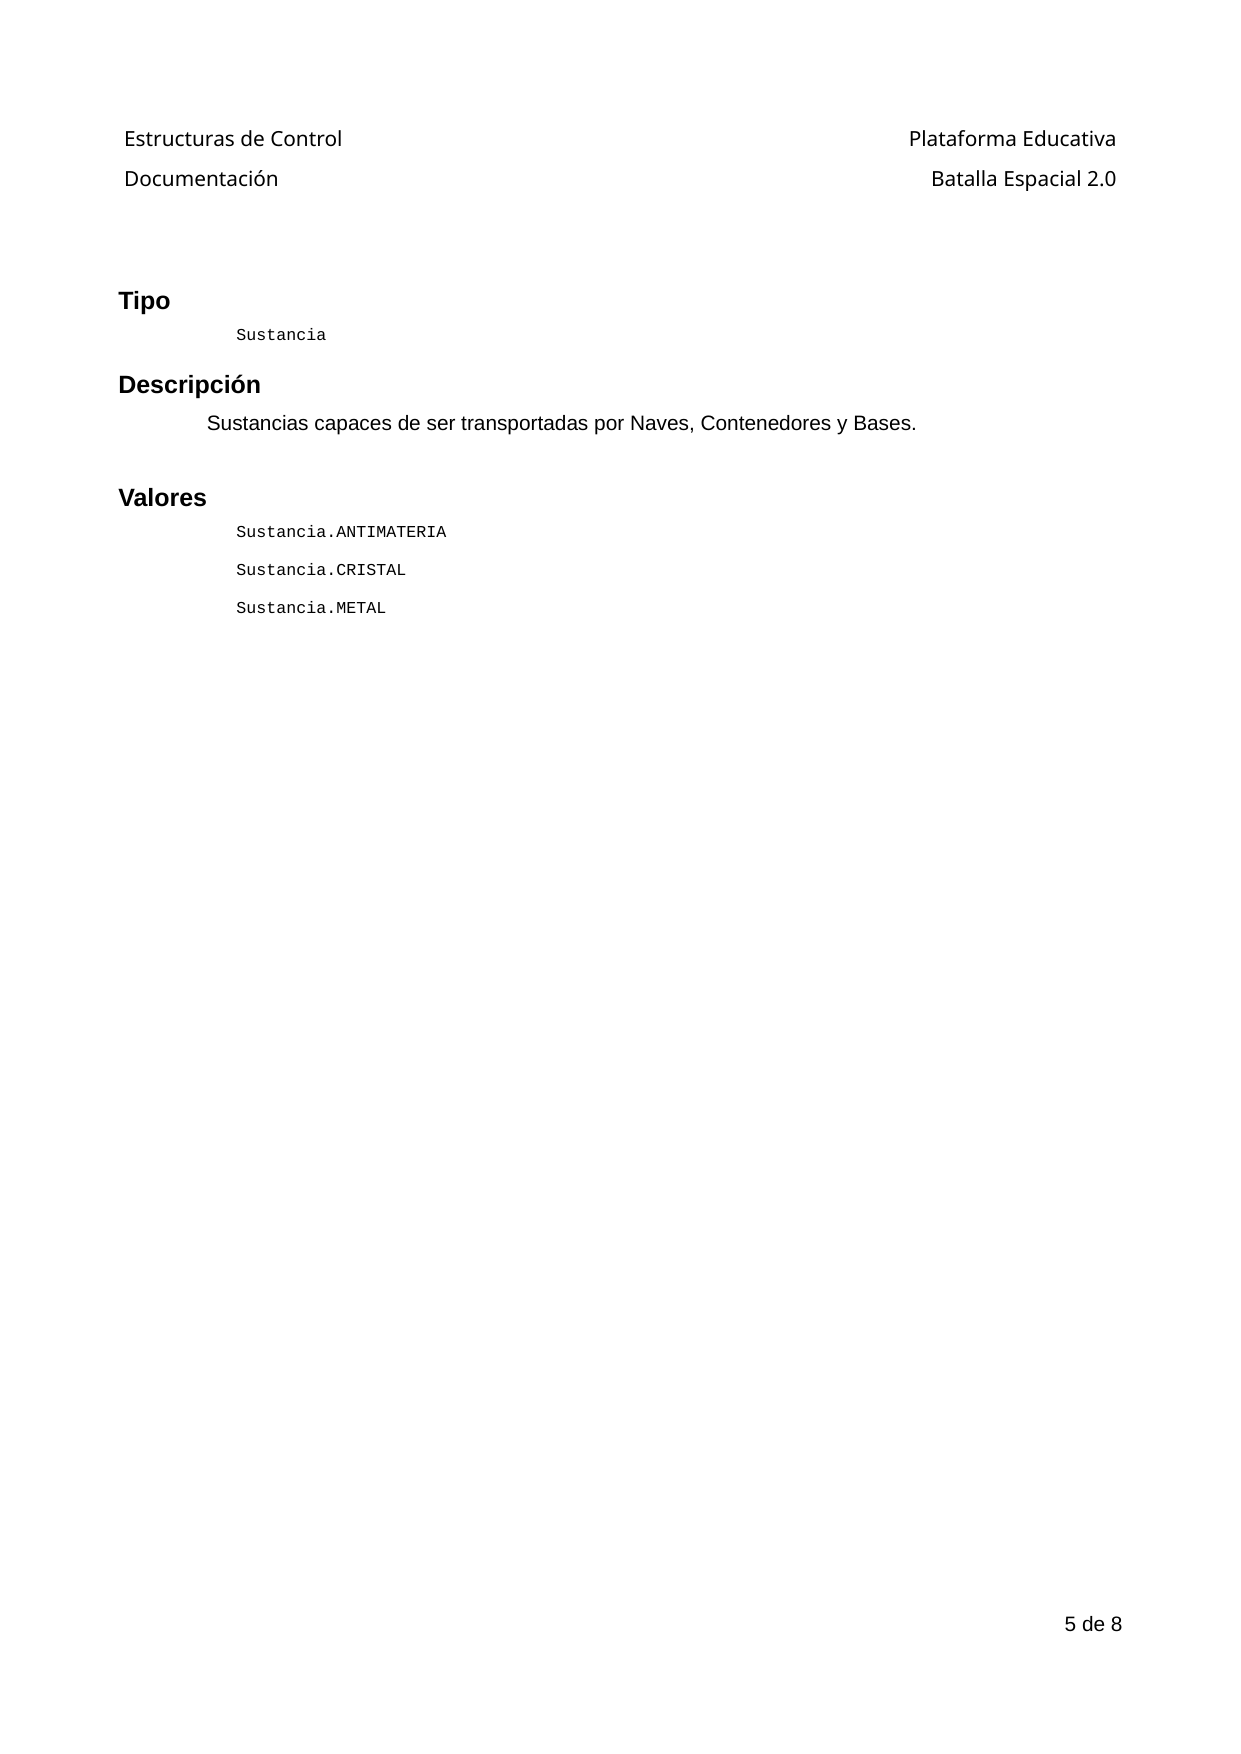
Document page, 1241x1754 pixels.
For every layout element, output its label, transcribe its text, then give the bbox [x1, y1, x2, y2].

subtitle Valores [118, 483, 1122, 511]
text Sustancia.ANTIMATERIA [236, 524, 1122, 543]
text Sustancia.CRISTAL [236, 562, 1122, 580]
text Sustancias capaces de ser transportadas por Naves, Contenedores y Bases. [118, 411, 1122, 434]
text Sustancia.METAL [236, 599, 1122, 618]
text Sustancia [236, 327, 1122, 346]
subtitle Tipo [118, 286, 1122, 314]
subtitle Descripción [118, 371, 1122, 399]
